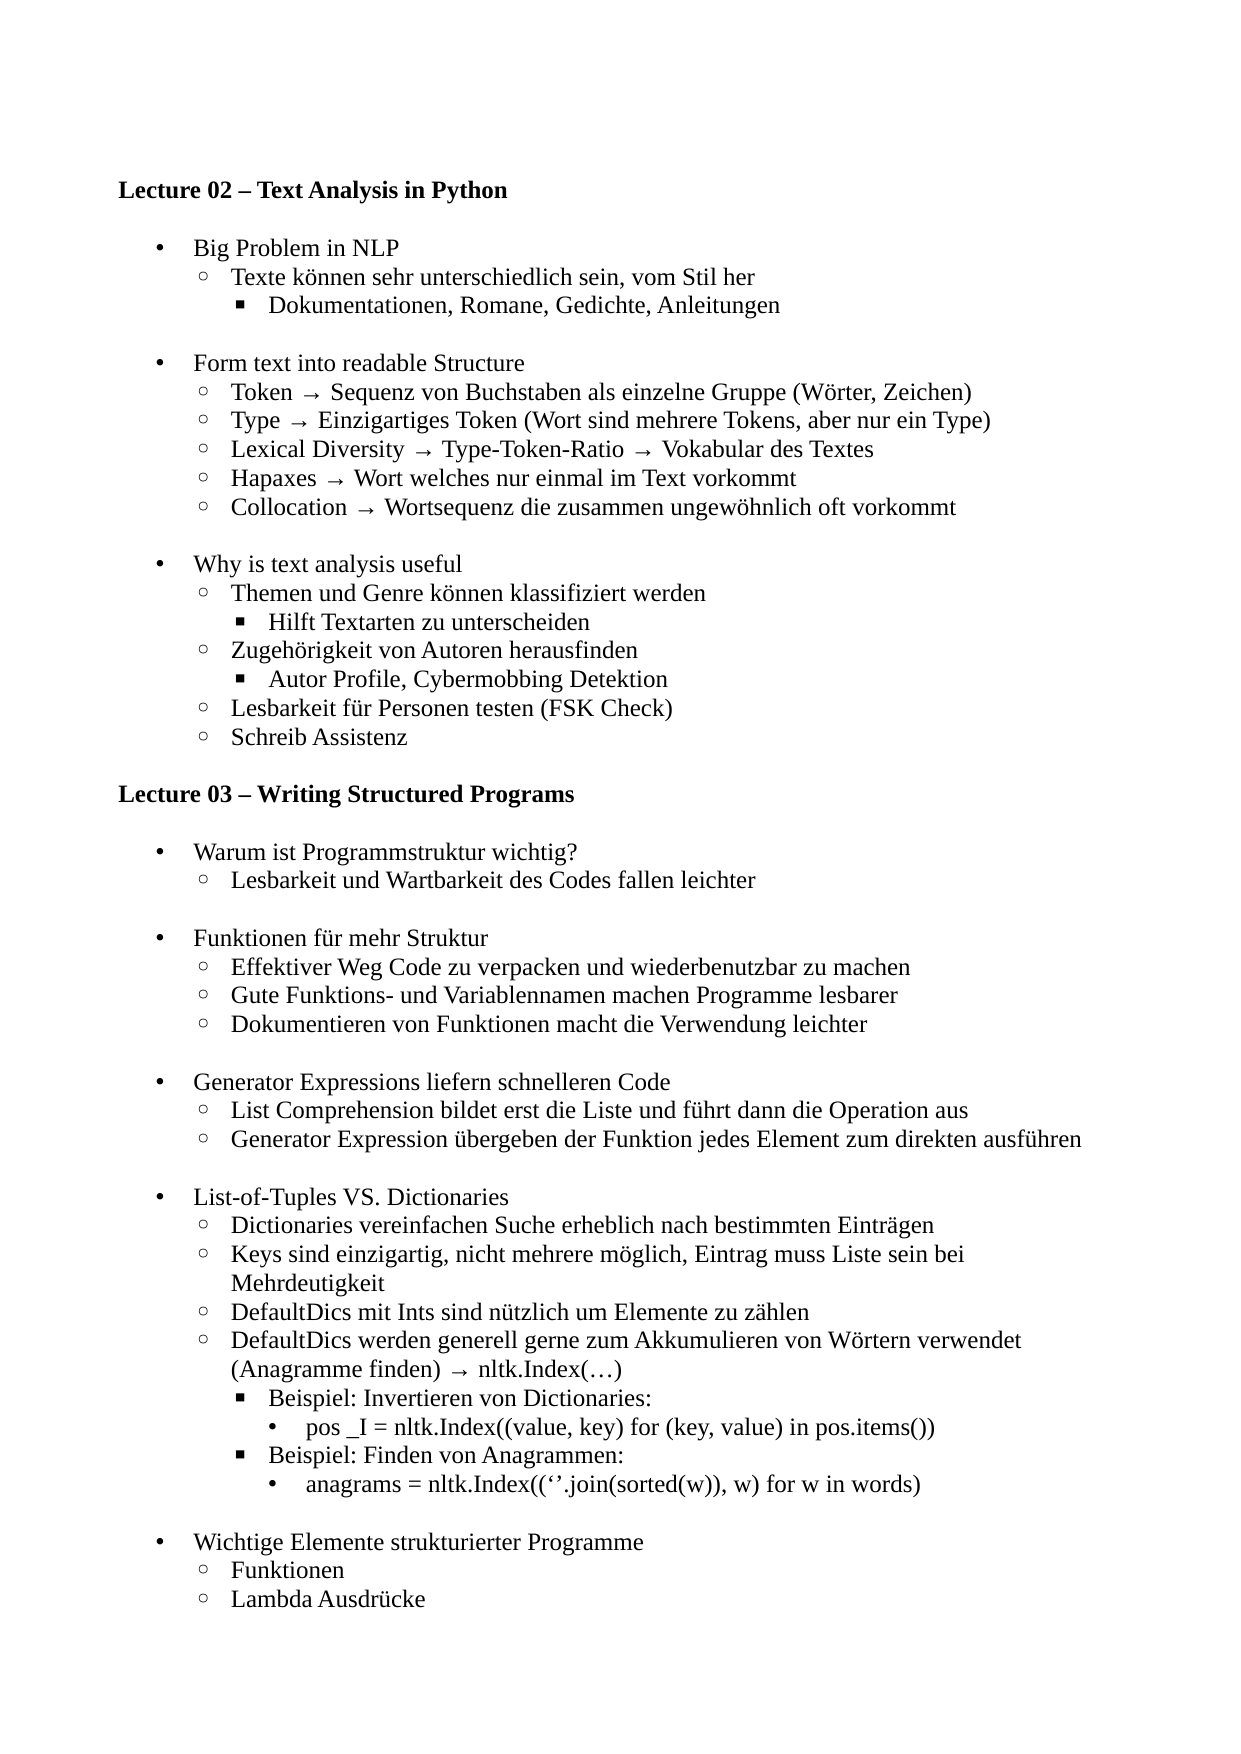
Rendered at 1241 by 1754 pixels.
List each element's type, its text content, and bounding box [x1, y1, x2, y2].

list Dictionaries vereinfachen Suche erheblich nach bestimmten Einträgen [193, 1211, 1122, 1239]
list Generator Expressions liefern schnelleren Code [156, 1067, 1122, 1096]
list Hilft Textarten zu unterscheiden [231, 607, 1122, 636]
list Warum ist Programmstruktur wichtig? [156, 837, 1122, 866]
list Type → Einzigartiges Token (Wort sind mehrere Tokens, aber nur ein Type) [193, 406, 1122, 434]
list Beispiel: Finden von Anagrammen: [231, 1441, 1122, 1469]
list anagrams = nltk.Index((‘’.join(sorted(w)), w) for w in words) [268, 1469, 1122, 1498]
list Why is text analysis useful [156, 549, 1122, 578]
list Lesbarkeit und Wartbarkeit des Codes fallen leichter [193, 866, 1122, 894]
list DefaultDics mit Ints sind nützlich um Elemente zu zählen [193, 1297, 1122, 1326]
list Lexical Diversity → Type-Token-Ratio → Vokabular des Textes [193, 434, 1122, 463]
list Autor Profile, Cybermobbing Detektion [231, 664, 1122, 693]
text Lecture 02 – Text Analysis in Python [118, 176, 1122, 204]
list pos _I = nltk.Index((value, key) for (key, value) in pos.items()) [268, 1412, 1122, 1441]
list Themen und Genre können klassifiziert werden [193, 578, 1122, 607]
list Effektiver Weg Code zu verpacken und wiederbenutzbar zu machen [193, 952, 1122, 981]
text Lecture 03 – Writing Structured Programs [118, 779, 1122, 808]
list Gute Funktions- und Variablennamen machen Programme lesbarer [193, 981, 1122, 1009]
list Lesbarkeit für Personen testen (FSK Check) [193, 693, 1122, 722]
list Form text into readable Structure [156, 348, 1122, 377]
list DefaultDics werden generell gerne zum Akkumulieren von Wörtern verwendet (Anagramme finden) → nltk.Index(…) [193, 1326, 1122, 1383]
list Funktionen [193, 1556, 1122, 1584]
list Lambda Ausdrücke [193, 1584, 1122, 1613]
list Texte können sehr unterschiedlich sein, vom Stil her [193, 262, 1122, 291]
list Keys sind einzigartig, nicht mehrere möglich, Eintrag muss Liste sein bei Mehrdeutigkeit [193, 1239, 1122, 1297]
list Dokumentationen, Romane, Gedichte, Anleitungen [231, 291, 1122, 319]
list List-of-Tuples VS. Dictionaries [156, 1182, 1122, 1211]
list Zugehörigkeit von Autoren herausfinden [193, 636, 1122, 664]
list List Comprehension bildet erst die Liste und führt dann die Operation aus [193, 1096, 1122, 1124]
list Schreib Assistenz [193, 722, 1122, 751]
list Dokumentieren von Funktionen macht die Verwendung leichter [193, 1009, 1122, 1038]
list Funktionen für mehr Struktur [156, 923, 1122, 952]
list Wichtige Elemente strukturierter Programme [156, 1527, 1122, 1556]
list Hapaxes → Wort welches nur einmal im Text vorkommt [193, 463, 1122, 492]
list Beispiel: Invertieren von Dictionaries: [231, 1383, 1122, 1412]
list Generator Expression übergeben der Funktion jedes Element zum direkten ausführen [193, 1124, 1122, 1153]
list Collocation → Wortsequenz die zusammen ungewöhnlich oft vorkommt [193, 492, 1122, 521]
list Big Problem in NLP [156, 233, 1122, 262]
list Token → Sequenz von Buchstaben als einzelne Gruppe (Wörter, Zeichen) [193, 377, 1122, 406]
